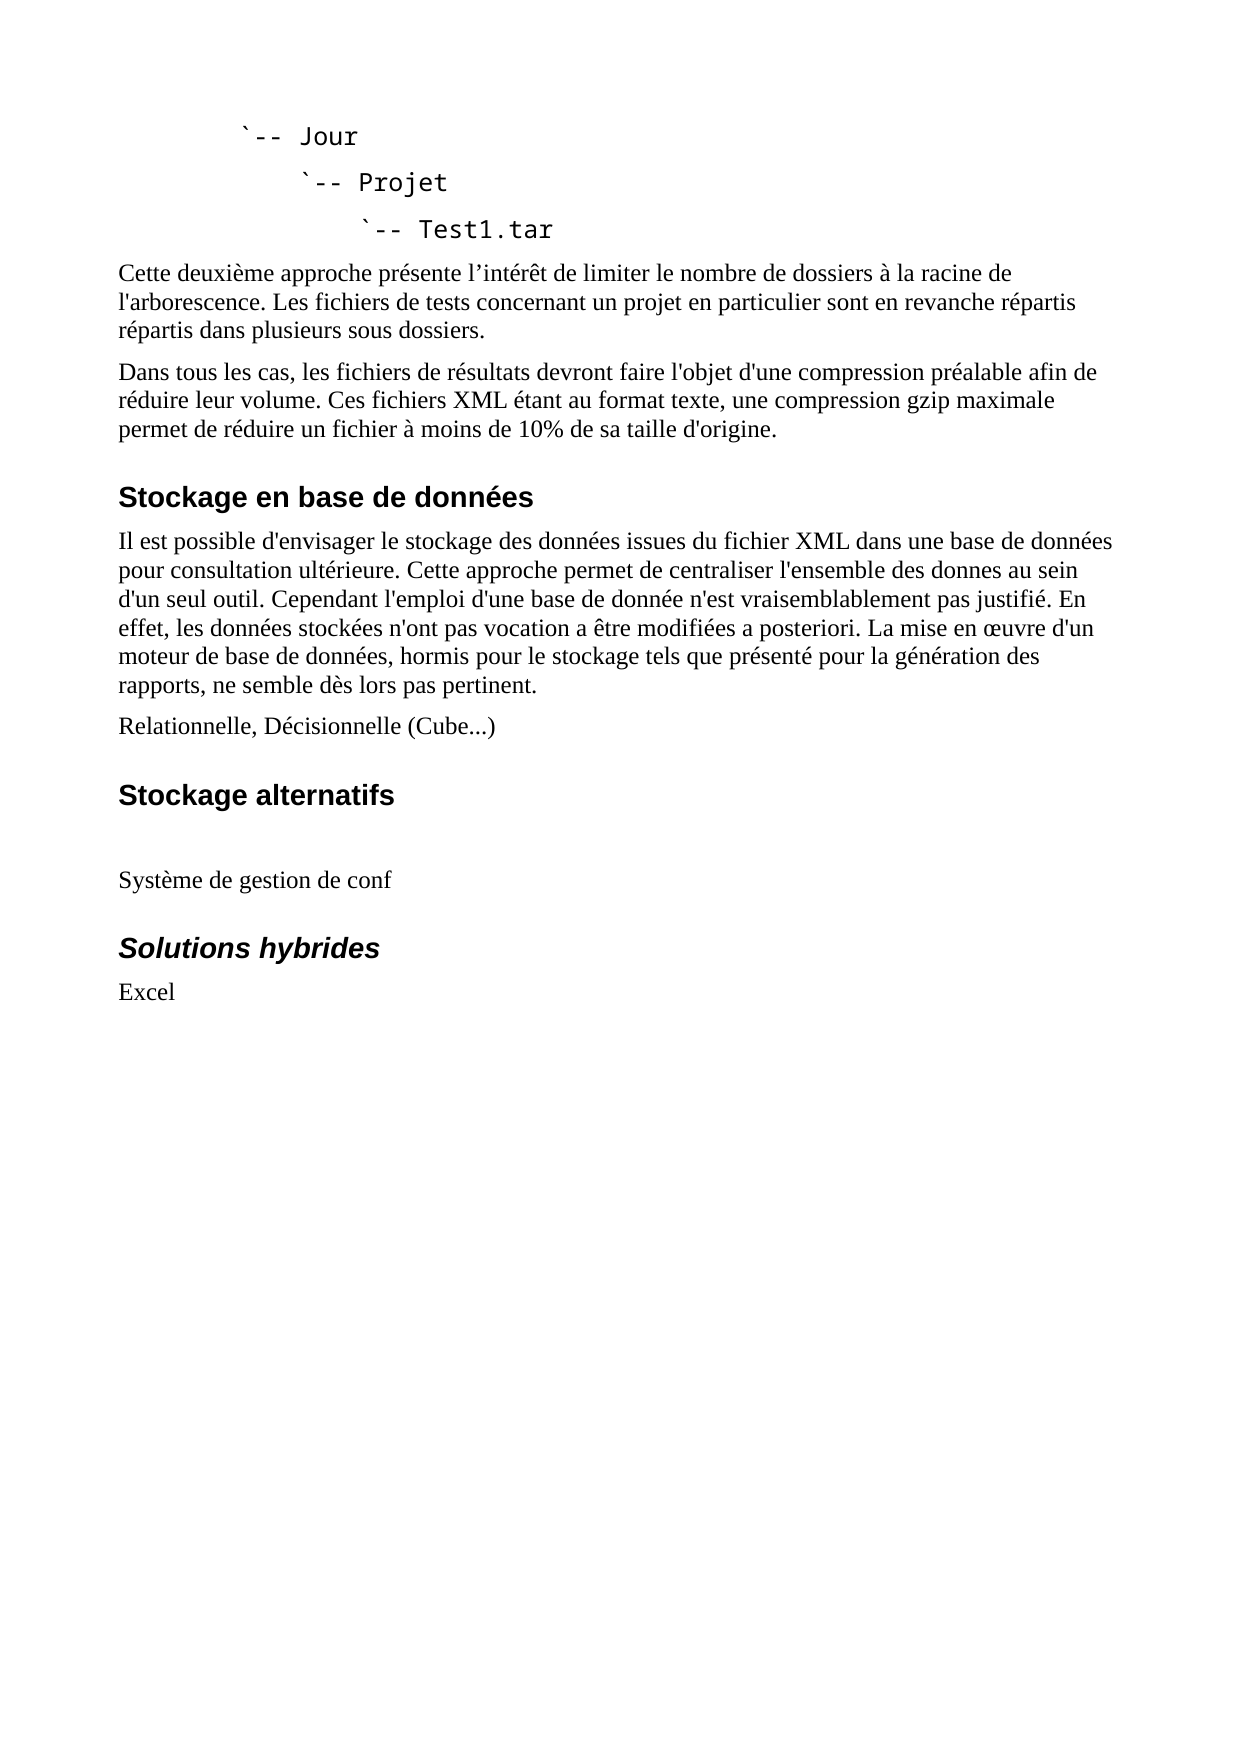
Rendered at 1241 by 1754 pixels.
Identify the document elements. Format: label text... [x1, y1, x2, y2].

text Cette deuxième approche présente l’intérêt de limiter le nombre de dossiers à la racine de l'arborescence. Les fichiers de tests concernant un projet en particulier sont en revanche répartis répartis dans plusieurs sous dossiers. [118, 258, 1122, 344]
text Excel [118, 977, 1122, 1006]
text Relationnelle, Décisionnelle (Cube...) [118, 711, 1122, 740]
text `-- Test1.tar [118, 211, 1122, 245]
text Dans tous les cas, les fichiers de résultats devront faire l'objet d'une compression préalable afin de réduire leur volume. Ces fichiers XML étant au format texte, une compression gzip maximale permet de réduire un fichier à moins de 10% de sa taille d'origine. [118, 357, 1122, 443]
text `-- Jour [118, 118, 1122, 152]
text Système de gestion de conf [118, 865, 1122, 894]
text Il est possible d'envisager le stockage des données issues du fichier XML dans une base de données pour consultation ultérieure. Cette approche permet de centraliser l'ensemble des donnes au sein d'un seul outil. Cependant l'emploi d'une base de donnée n'est vraisemblablement pas justifié. En effet, les données stockées n'ont pas vocation a être modifiées a posteriori. La mise en œuvre d'un moteur de base de données, hormis pour le stockage tels que présenté pour la génération des rapports, ne semble dès lors pas pertinent. [118, 526, 1122, 699]
subtitle Stockage alternatifs [118, 778, 1122, 811]
subtitle Solutions hybrides [118, 931, 1122, 965]
subtitle Stockage en base de données [118, 480, 1122, 514]
text `-- Projet [118, 165, 1122, 199]
